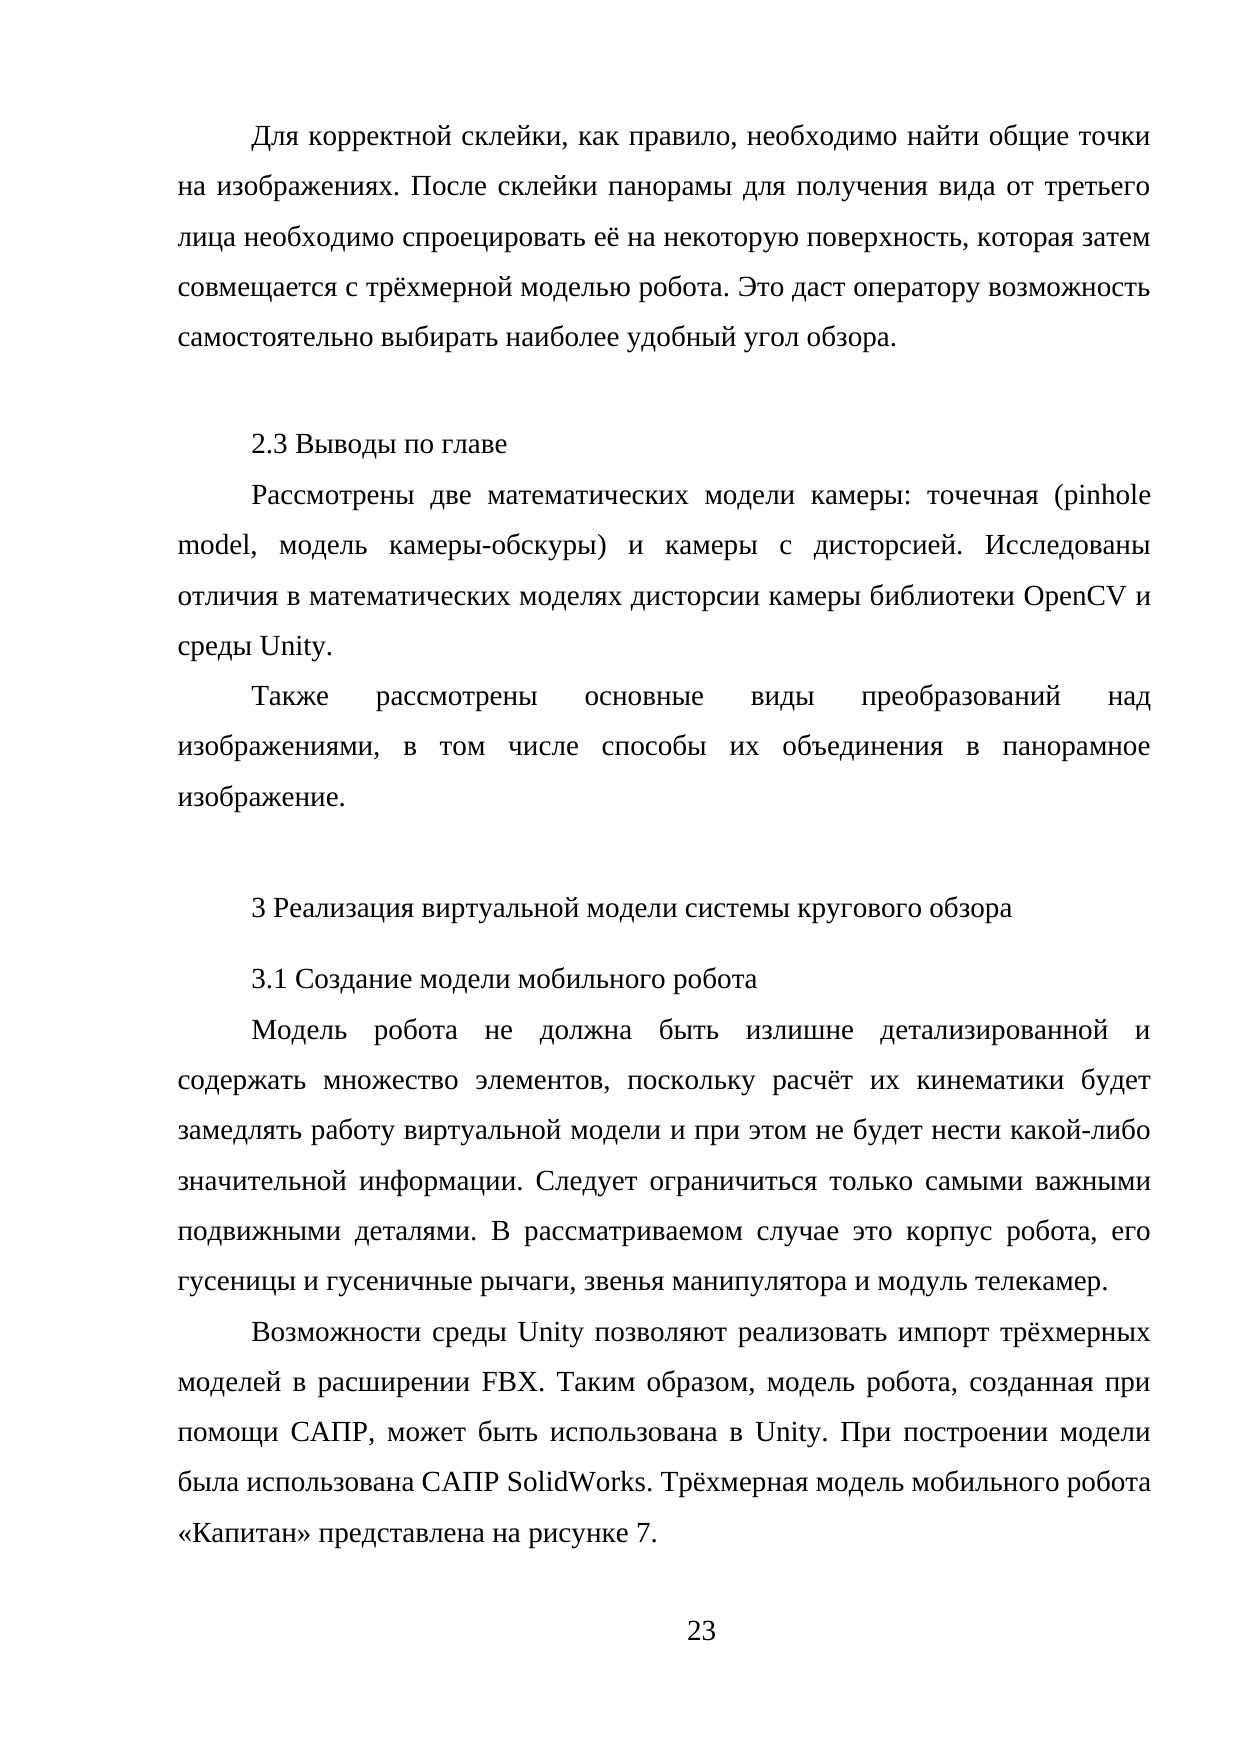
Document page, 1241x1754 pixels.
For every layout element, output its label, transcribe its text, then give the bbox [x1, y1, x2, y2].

text Возможности среды Unity позволяют реализовать импорт трёхмерных моделей в расширении FBX. Таким образом, модель робота, созданная при помощи САПР, может быть использована в Unity. При построении модели была использована САПР SolidWorks. Трёхмерная модель мобильного робота «Капитан» представлена на рисунке 7. [177, 1314, 1152, 1548]
text Также рассмотрены основные виды преобразований над изображениями, в том числе способы их объединения в панорамное изображение. [177, 678, 1152, 812]
text Для корректной склейки, как правило, необходимо найти общие точки на изображениях. После склейки панорамы для получения вида от третьего лица необходимо спроецировать её на некоторую поверхность, которая затем совмещается с трёхмерной моделью робота. Это даст оператору возможность самостоятельно выбирать наиболее удобный угол обзора. [177, 118, 1152, 353]
subtitle 3.1 Создание модели мобильного робота [177, 961, 1152, 995]
subtitle 2.3 Выводы по главе [177, 427, 1152, 460]
text Рассмотрены две математических модели камеры: точечная (pinhole model, модель камеры-обскуры) и камеры с дисторсией. Исследованы отличия в математических моделях дисторсии камеры библиотеки OpenCV и среды Unity. [177, 477, 1152, 661]
text Модель робота не должна быть излишне детализированной и содержать множество элементов, поскольку расчёт их кинематики будет замедлять работу виртуальной модели и при этом не будет нести какой-либо значительной информации. Следует ограничиться только самыми важными подвижными деталями. В рассматриваемом случае это корпус робота, его гусеницы и гусеничные рычаги, звенья манипулятора и модуль телекамер. [177, 1012, 1152, 1297]
subtitle 3 Реализация виртуальной модели системы кругового обзора [177, 890, 1152, 924]
